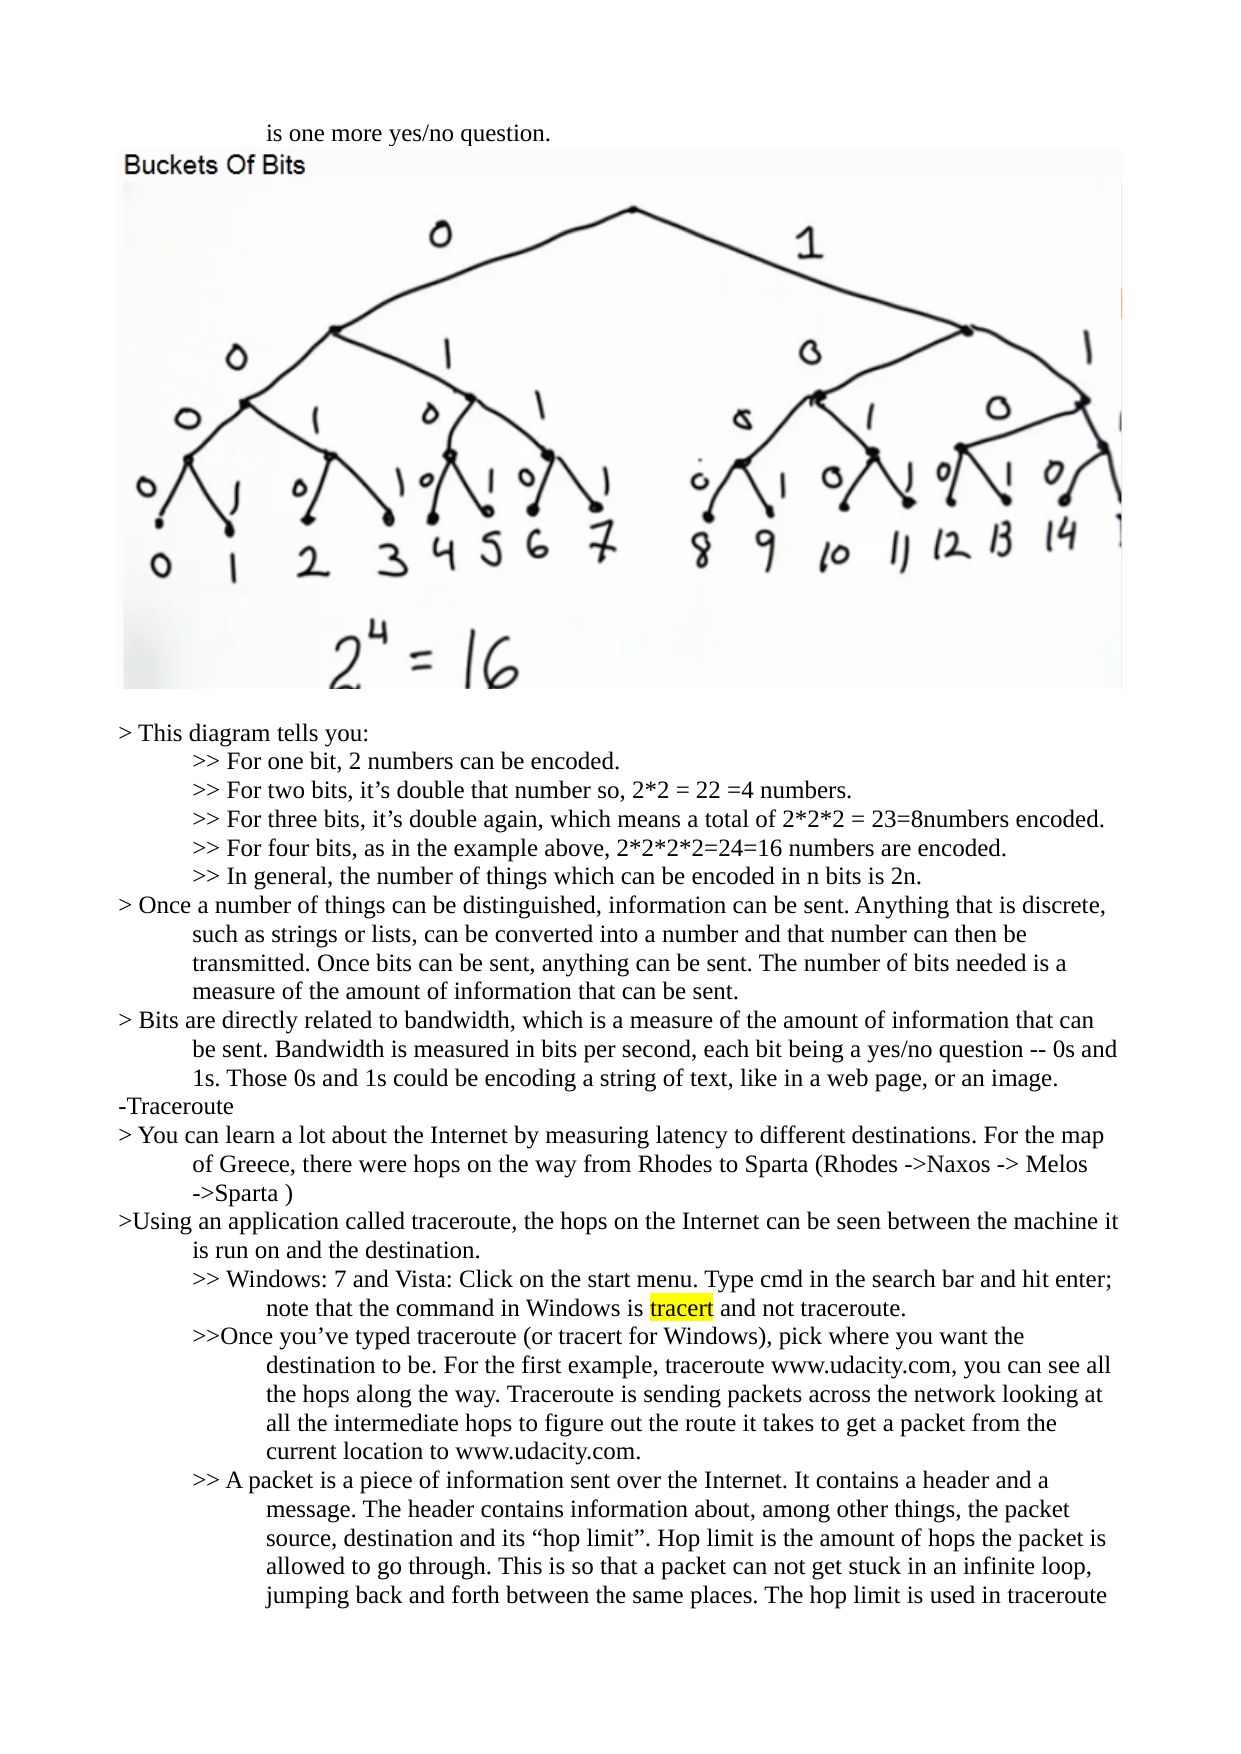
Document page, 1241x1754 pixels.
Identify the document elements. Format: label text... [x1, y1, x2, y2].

text > Once a number of things can be distinguished, information can be sent. Anything that is discrete, such as strings or lists, can be converted into a number and that number can then be transmitted. Once bits can be sent, anything can be sent. The number of bits needed is a measure of the amount of information that can be sent. [118, 890, 1122, 1005]
text >>Once you’ve typed traceroute (or tracert for Windows), pick where you want the destination to be. For the first example, traceroute www.udacity.com, you can see all the hops along the way. Traceroute is sending packets across the network looking at all the intermediate hops to figure out the route it takes to get a packet from the current location to www.udacity.com. [118, 1321, 1122, 1465]
text >> A packet is a piece of information sent over the Internet. It contains a header and a message. The header contains information about, among other things, the packet source, destination and its “hop limit”. Hop limit is the amount of hops the packet is allowed to go through. This is so that a packet can not get stuck in an infinite loop, jumping back and forth between the same places. The hop limit is used in traceroute [118, 1465, 1122, 1609]
text note that the command in Windows is tracert and not traceroute. [118, 1293, 1122, 1321]
text -Traceroute [118, 1091, 1122, 1120]
text > You can learn a lot about the Internet by measuring latency to different destinations. For the map of Greece, there were hops on the way from Rhodes to Sparta (Rhodes ->Naxos -> Melos ->Sparta ) [118, 1120, 1122, 1206]
text >> For three bits, it’s double again, which means a total of 2*2*2 = 23=8numbers encoded. [118, 804, 1122, 833]
text > This diagram tells you: [118, 718, 1122, 746]
text >> For four bits, as in the example above, 2*2*2*2=24=16 numbers are encoded. [118, 833, 1122, 861]
text >> For one bit, 2 numbers can be encoded. [118, 746, 1122, 775]
text >> For two bits, it’s double that number so, 2*2 = 22 =4 numbers. [118, 775, 1122, 804]
text >> Windows: 7 and Vista: Click on the start menu. Type cmd in the search bar and hit enter; [118, 1264, 1122, 1293]
text > Bits are directly related to bandwidth, which is a measure of the amount of information that can be sent. Bandwidth is measured in bits per second, each bit being a yes/no question -- 0s and 1s. Those 0s and 1s could be encoding a string of text, like in a web page, or an image. [118, 1005, 1122, 1091]
text >> In general, the number of things which can be encoded in n bits is 2n. [118, 861, 1122, 890]
text is one more yes/no question. [118, 118, 1122, 146]
text >Using an application called traceroute, the hops on the Internet can be seen between the machine it is run on and the destination. [118, 1206, 1122, 1264]
